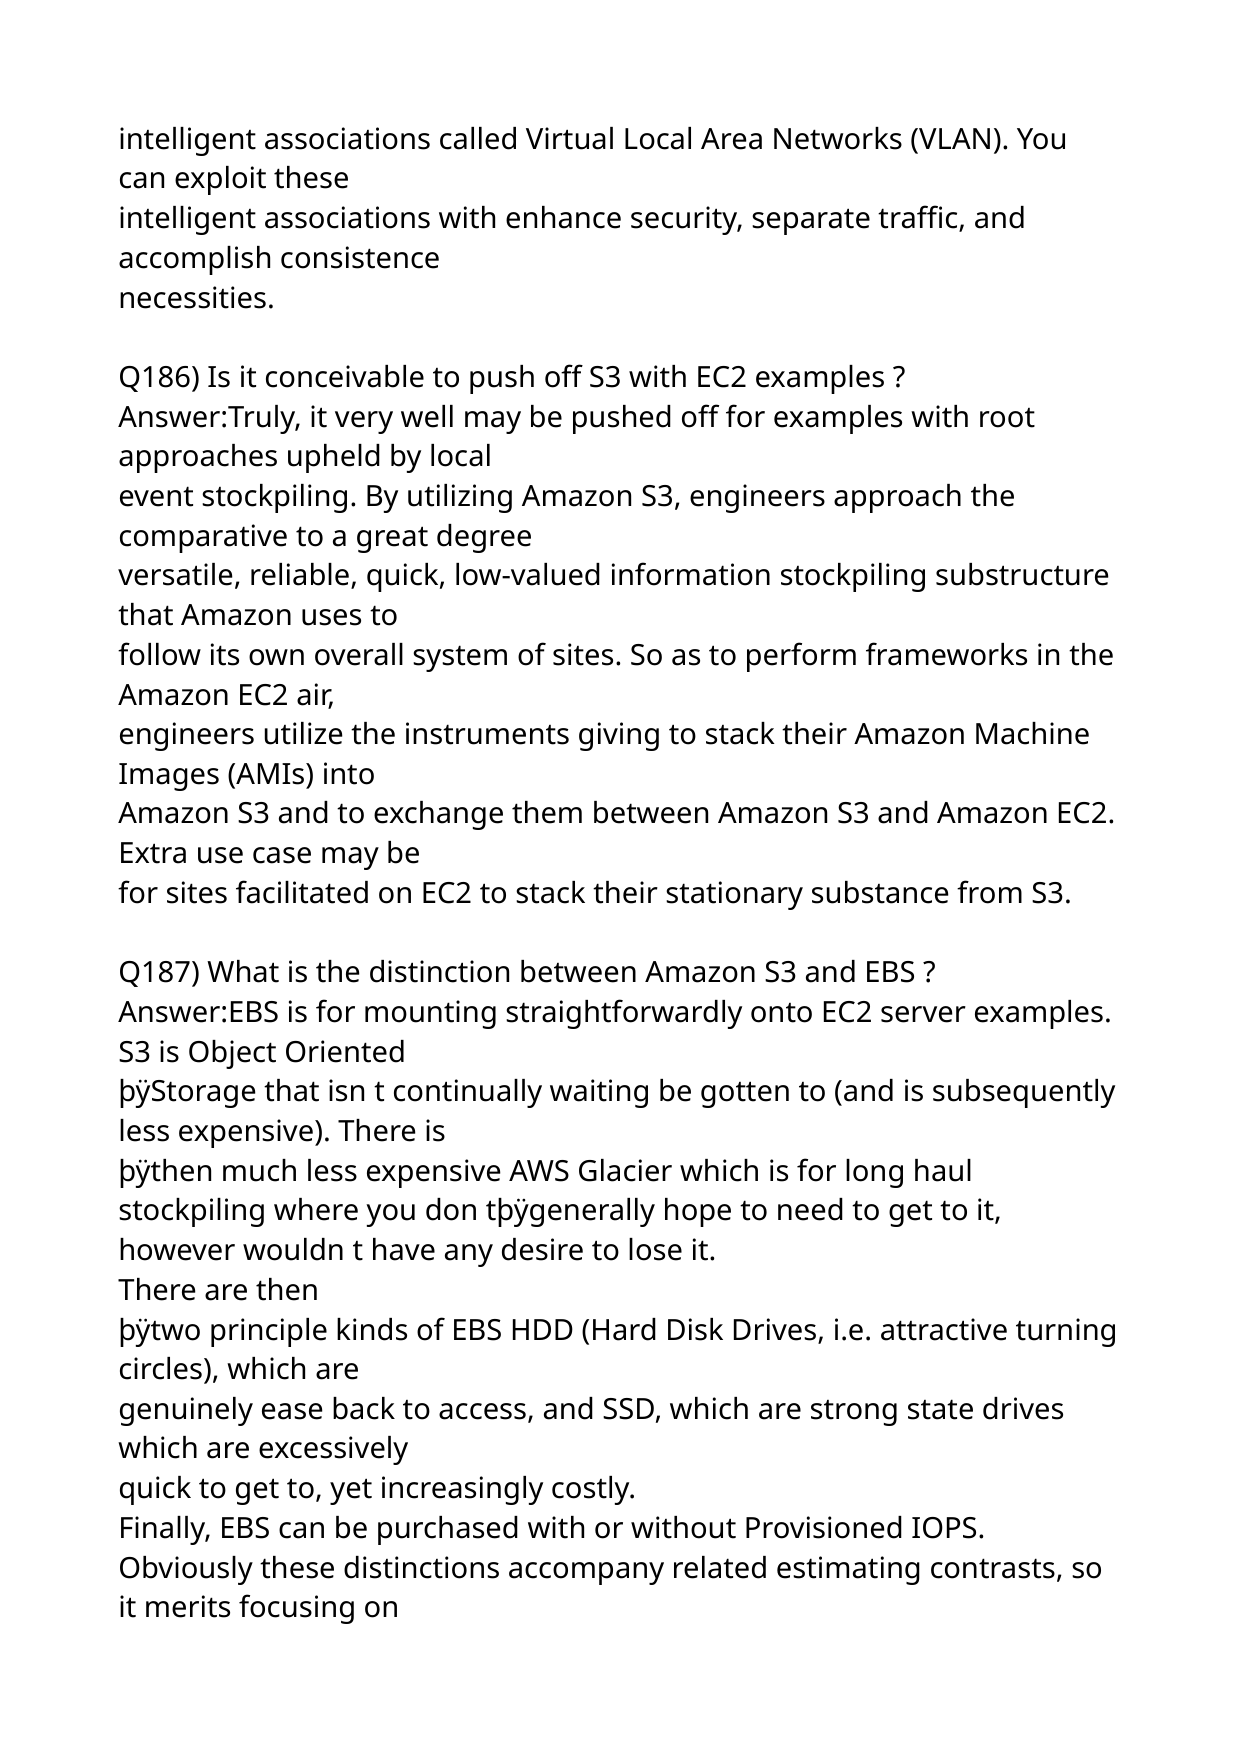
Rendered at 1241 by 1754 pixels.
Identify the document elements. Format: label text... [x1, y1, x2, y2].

text Amazon S3 and to exchange them between Amazon S3 and Amazon EC2. Extra use case may be [118, 793, 1122, 872]
text intelligent associations with enhance security, separate traffic, and accomplish consistence [118, 197, 1122, 277]
text event stockpiling. By utilizing Amazon S3, engineers approach the comparative to a great degree [118, 475, 1122, 555]
text Finally, EBS can be purchased with or without Provisioned IOPS. [118, 1507, 1122, 1547]
text There are then [118, 1269, 1122, 1309]
text þÿthen much less expensive AWS Glacier which is for long haul stockpiling where you don tþÿgenerally hope to need to get to it, however wouldn t have any desire to lose it. [118, 1150, 1122, 1269]
text engineers utilize the instruments giving to stack their Amazon Machine Images (AMIs) into [118, 713, 1122, 793]
text Q186) Is it conceivable to push off S3 with EC2 examples ? [118, 356, 1122, 396]
text genuinely ease back to access, and SSD, which are strong state drives which are excessively [118, 1388, 1122, 1467]
text for sites facilitated on EC2 to stack their stationary substance from S3. [118, 872, 1122, 912]
text necessities. [118, 277, 1122, 317]
text Answer:EBS is for mounting straightforwardly onto EC2 server examples. S3 is Object Oriented [118, 991, 1122, 1071]
text Answer:Truly, it very well may be pushed off for examples with root approaches upheld by local [118, 396, 1122, 475]
text versatile, reliable, quick, low-valued information stockpiling substructure that Amazon uses to [118, 555, 1122, 634]
text quick to get to, yet increasingly costly. [118, 1467, 1122, 1507]
text intelligent associations called Virtual Local Area Networks (VLAN). You can exploit these [118, 118, 1122, 197]
text þÿtwo principle kinds of EBS HDD (Hard Disk Drives, i.e. attractive turning circles), which are [118, 1309, 1122, 1388]
text Obviously these distinctions accompany related estimating contrasts, so it merits focusing on [118, 1547, 1122, 1626]
text þÿStorage that isn t continually waiting be gotten to (and is subsequently less expensive). There is [118, 1071, 1122, 1150]
text Q187) What is the distinction between Amazon S3 and EBS ? [118, 952, 1122, 991]
text follow its own overall system of sites. So as to perform frameworks in the Amazon EC2 air, [118, 634, 1122, 713]
